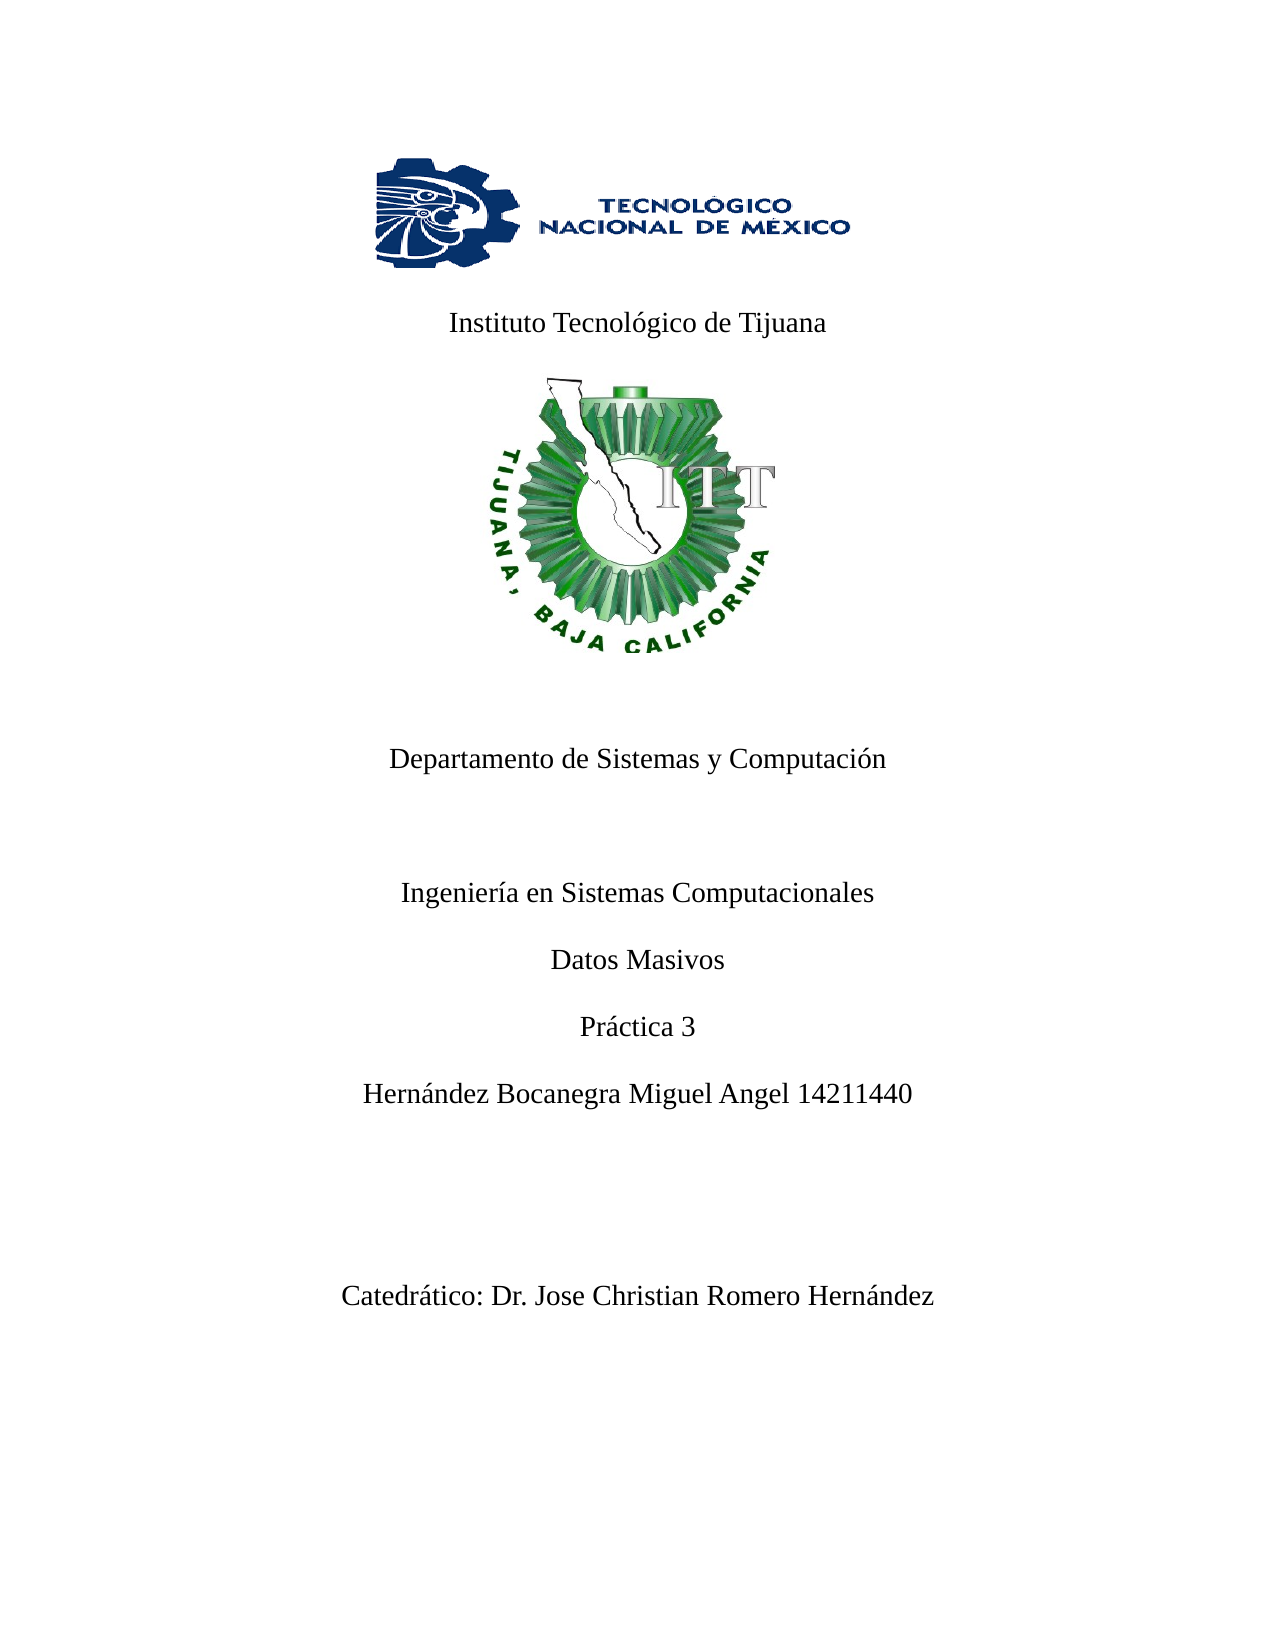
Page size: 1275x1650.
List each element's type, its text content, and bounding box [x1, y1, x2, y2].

text Práctica 3 [118, 1009, 1157, 1043]
picture [477, 365, 775, 653]
text Catedrático: Dr. Jose Christian Romero Hernández [118, 1278, 1157, 1311]
text Departamento de Sistemas y Computación [118, 741, 1157, 774]
text Ingeniería en Sistemas Computacionales [118, 875, 1157, 909]
text Datos Masivos [118, 942, 1157, 976]
picture [375, 158, 851, 268]
text Hernández Bocanegra Miguel Angel 14211440 [118, 1076, 1157, 1110]
text Instituto Tecnológico de Tijuana [118, 305, 1157, 338]
